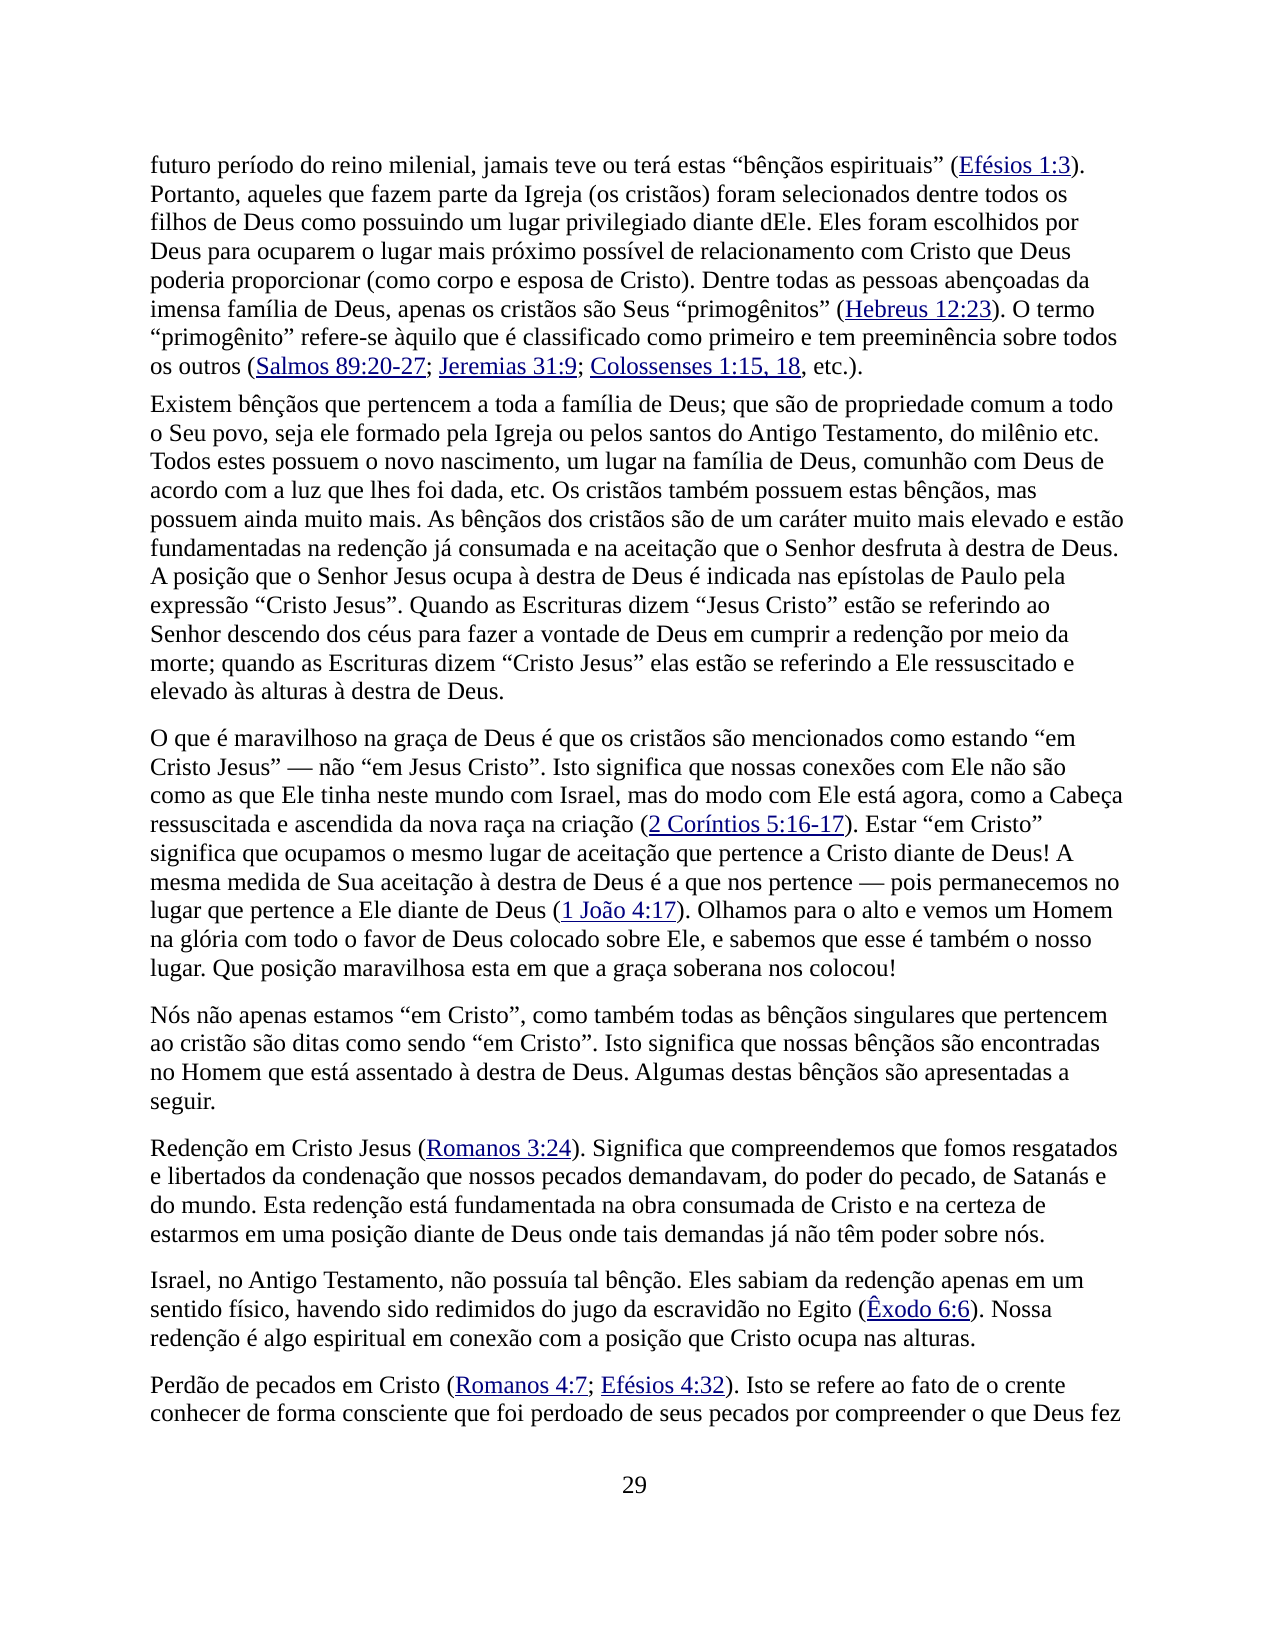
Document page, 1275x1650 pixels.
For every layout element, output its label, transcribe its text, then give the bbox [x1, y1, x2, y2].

text futuro período do reino milenial, jamais teve ou terá estas “bênçãos espirituais” (Efésios 1:3). Portanto, aqueles que fazem parte da Igreja (os cristãos) foram selecionados dentre todos os filhos de Deus como possuindo um lugar privilegiado diante dEle. Eles foram escolhidos por Deus para ocuparem o lugar mais próximo possível de relacionamento com Cristo que Deus poderia proporcionar (como corpo e esposa de Cristo). Dentre todas as pessoas abençoadas da imensa família de Deus, apenas os cristãos são Seus “primogênitos” (Hebreus 12:23). O termo “primogênito” refere-se àquilo que é classificado como primeiro e tem preeminência sobre todos os outros (Salmos 89:20-27; Jeremias 31:9; Colossenses 1:15, 18, etc.). [150, 150, 1125, 380]
text Nós não apenas estamos “em Cristo”, como também todas as bênçãos singulares que pertencem ao cristão são ditas como sendo “em Cristo”. Isto significa que nossas bênçãos são encontradas no Homem que está assentado à destra de Deus. Algumas destas bênçãos são apresentadas a seguir. [150, 1000, 1125, 1115]
text Israel, no Antigo Testamento, não possuía tal bênção. Eles sabiam da redenção apenas em um sentido físico, havendo sido redimidos do jugo da escravidão no Egito (Êxodo 6:6). Nossa redenção é algo espiritual em conexão com a posição que Cristo ocupa nas alturas. [150, 1266, 1125, 1352]
text Existem bênçãos que pertencem a toda a família de Deus; que são de propriedade comum a todo o Seu povo, seja ele formado pela Igreja ou pelos santos do Antigo Testamento, do milênio etc. Todos estes possuem o novo nascimento, um lugar na família de Deus, comunhão com Deus de acordo com a luz que lhes foi dada, etc. Os cristãos também possuem estas bênçãos, mas possuem ainda muito mais. As bênçãos dos cristãos são de um caráter muito mais elevado e estão fundamentadas na redenção já consumada e na aceitação que o Senhor desfruta à destra de Deus. A posição que o Senhor Jesus ocupa à destra de Deus é indicada nas epístolas de Paulo pela expressão “Cristo Jesus”. Quando as Escrituras dizem “Jesus Cristo” estão se referindo ao Senhor descendo dos céus para fazer a vontade de Deus em cumprir a redenção por meio da morte; quando as Escrituras dizem “Cristo Jesus” elas estão se referindo a Ele ressuscitado e elevado às alturas à destra de Deus. [150, 389, 1125, 705]
text O que é maravilhoso na graça de Deus é que os cristãos são mencionados como estando “em Cristo Jesus” — não “em Jesus Cristo”. Isto significa que nossas conexões com Ele não são como as que Ele tinha neste mundo com Israel, mas do modo com Ele está agora, como a Cabeça ressuscitada e ascendida da nova raça na criação (2 Coríntios 5:16-17). Estar “em Cristo” significa que ocupamos o mesmo lugar de aceitação que pertence a Cristo diante de Deus! A mesma medida de Sua aceitação à destra de Deus é a que nos pertence — pois permanecemos no lugar que pertence a Ele diante de Deus (1 João 4:17). Olhamos para o alto e vemos um Homem na glória com todo o favor de Deus colocado sobre Ele, e sabemos que esse é também o nosso lugar. Que posição maravilhosa esta em que a graça soberana nos colocou! [150, 723, 1125, 982]
text Redenção em Cristo Jesus (Romanos 3:24). Significa que compreendemos que fomos resgatados e libertados da condenação que nossos pecados demandavam, do poder do pecado, de Satanás e do mundo. Esta redenção está fundamentada na obra consumada de Cristo e na certeza de estarmos em uma posição diante de Deus onde tais demandas já não têm poder sobre nós. [150, 1133, 1125, 1248]
text Perdão de pecados em Cristo (Romanos 4:7; Efésios 4:32). Isto se refere ao fato de o crente conhecer de forma consciente que foi perdoado de seus pecados por compreender o que Deus fez [150, 1370, 1125, 1427]
